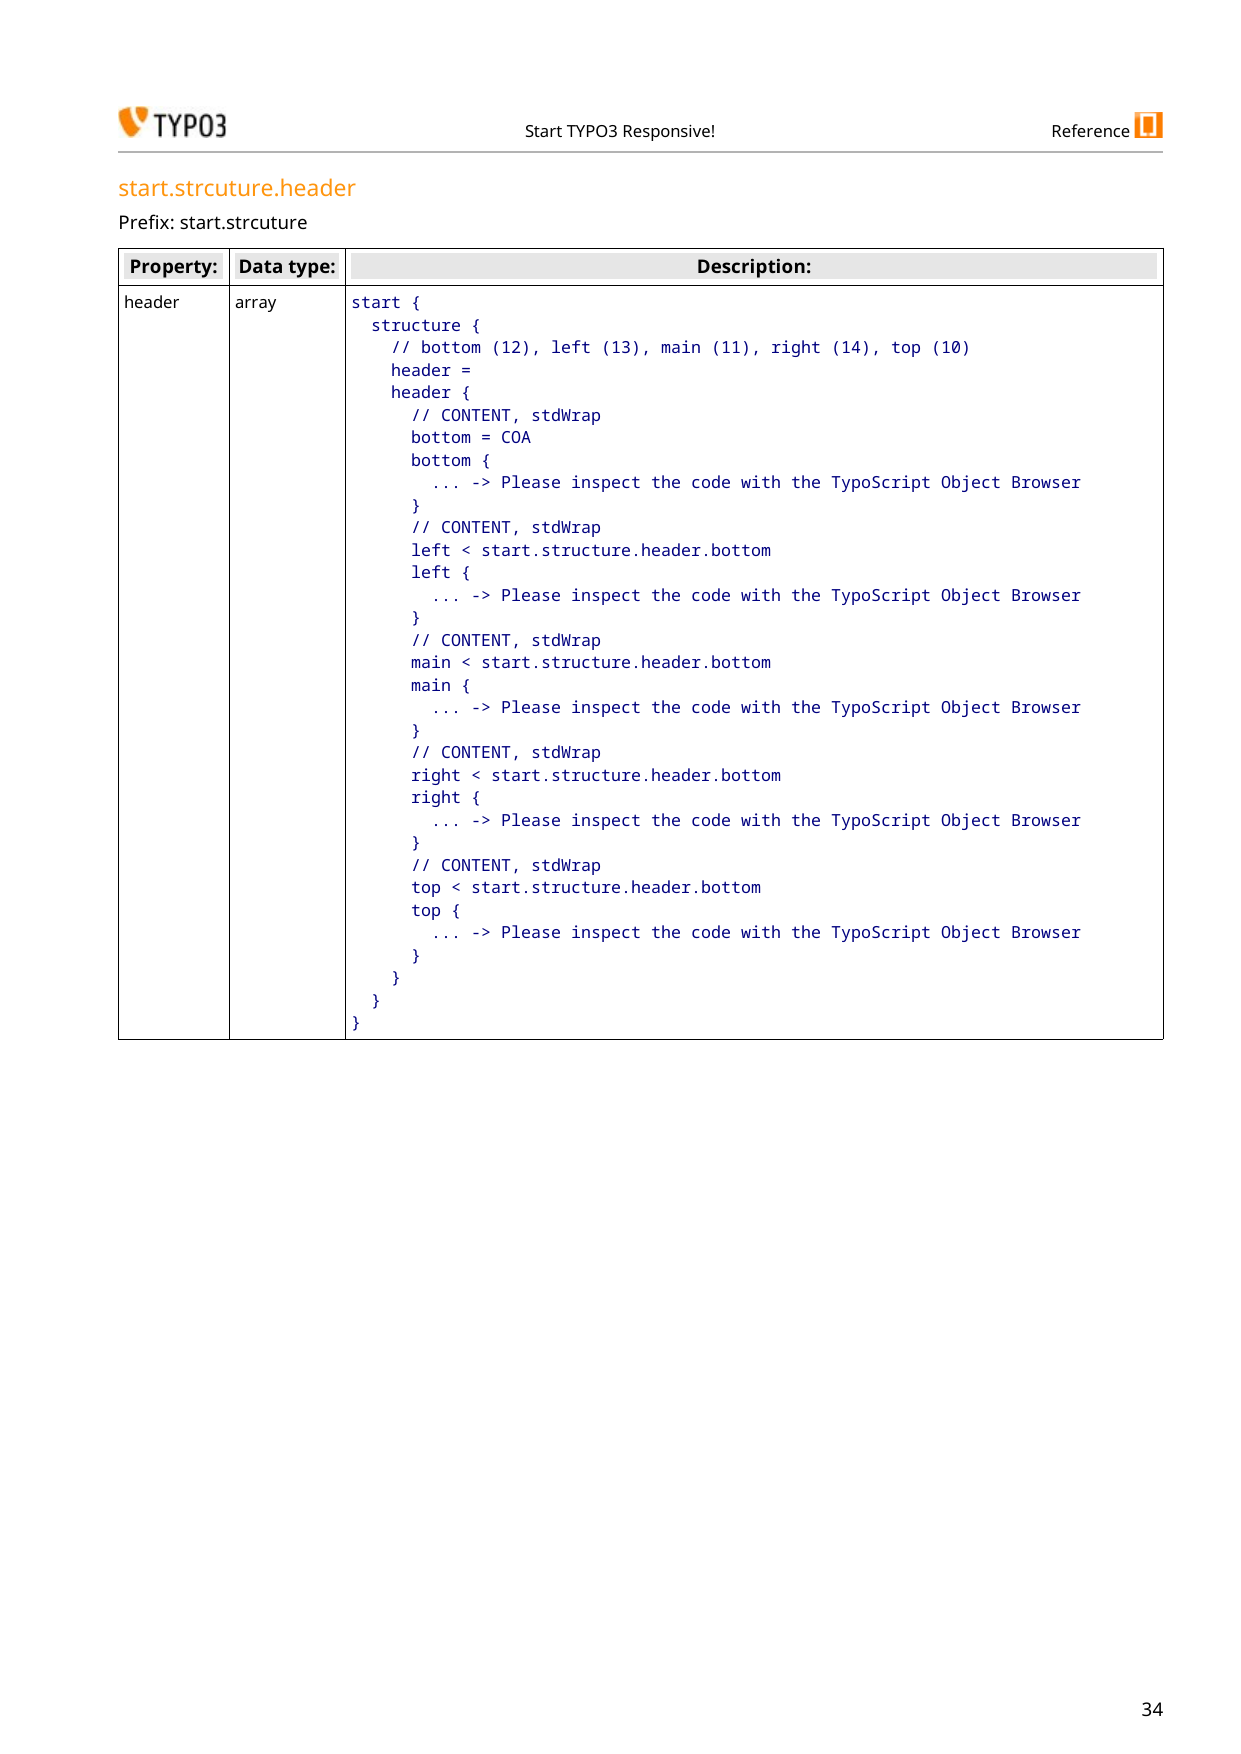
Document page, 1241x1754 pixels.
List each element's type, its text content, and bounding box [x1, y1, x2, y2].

table_cell array [230, 286, 345, 1039]
picture [118, 106, 227, 138]
subtitle start.strcuture.header [118, 172, 1163, 203]
picture [1134, 112, 1163, 138]
table_cell start { structure { // bottom (12), left (13), main (11), right (14), top (10) header = header { // CONTENT, stdWrap bottom = COA bottom { ... -> Please inspect the code with the TypoScript Object Browser } // CONTENT, stdWrap left < start.structure.header.bottom left { ... -> Please inspect the code with the TypoScript Object Browser } // CONTENT, stdWrap main < start.structure.header.bottom main { ... -> Please inspect the code with the TypoScript Object Browser } // CONTENT, stdWrap right < start.structure.header.bottom right { ... -> Please inspect the code with the TypoScript Object Browser } // CONTENT, stdWrap top < start.structure.header.bottom top { ... -> Please inspect the code with the TypoScript Object Browser } } } } [346, 286, 1163, 1039]
table_header Description: [346, 249, 1163, 285]
table_header Data type: [230, 249, 345, 285]
table_header Property: [119, 249, 229, 285]
table_cell header [119, 286, 229, 1039]
text Prefix: start.strcuture [118, 209, 1163, 235]
